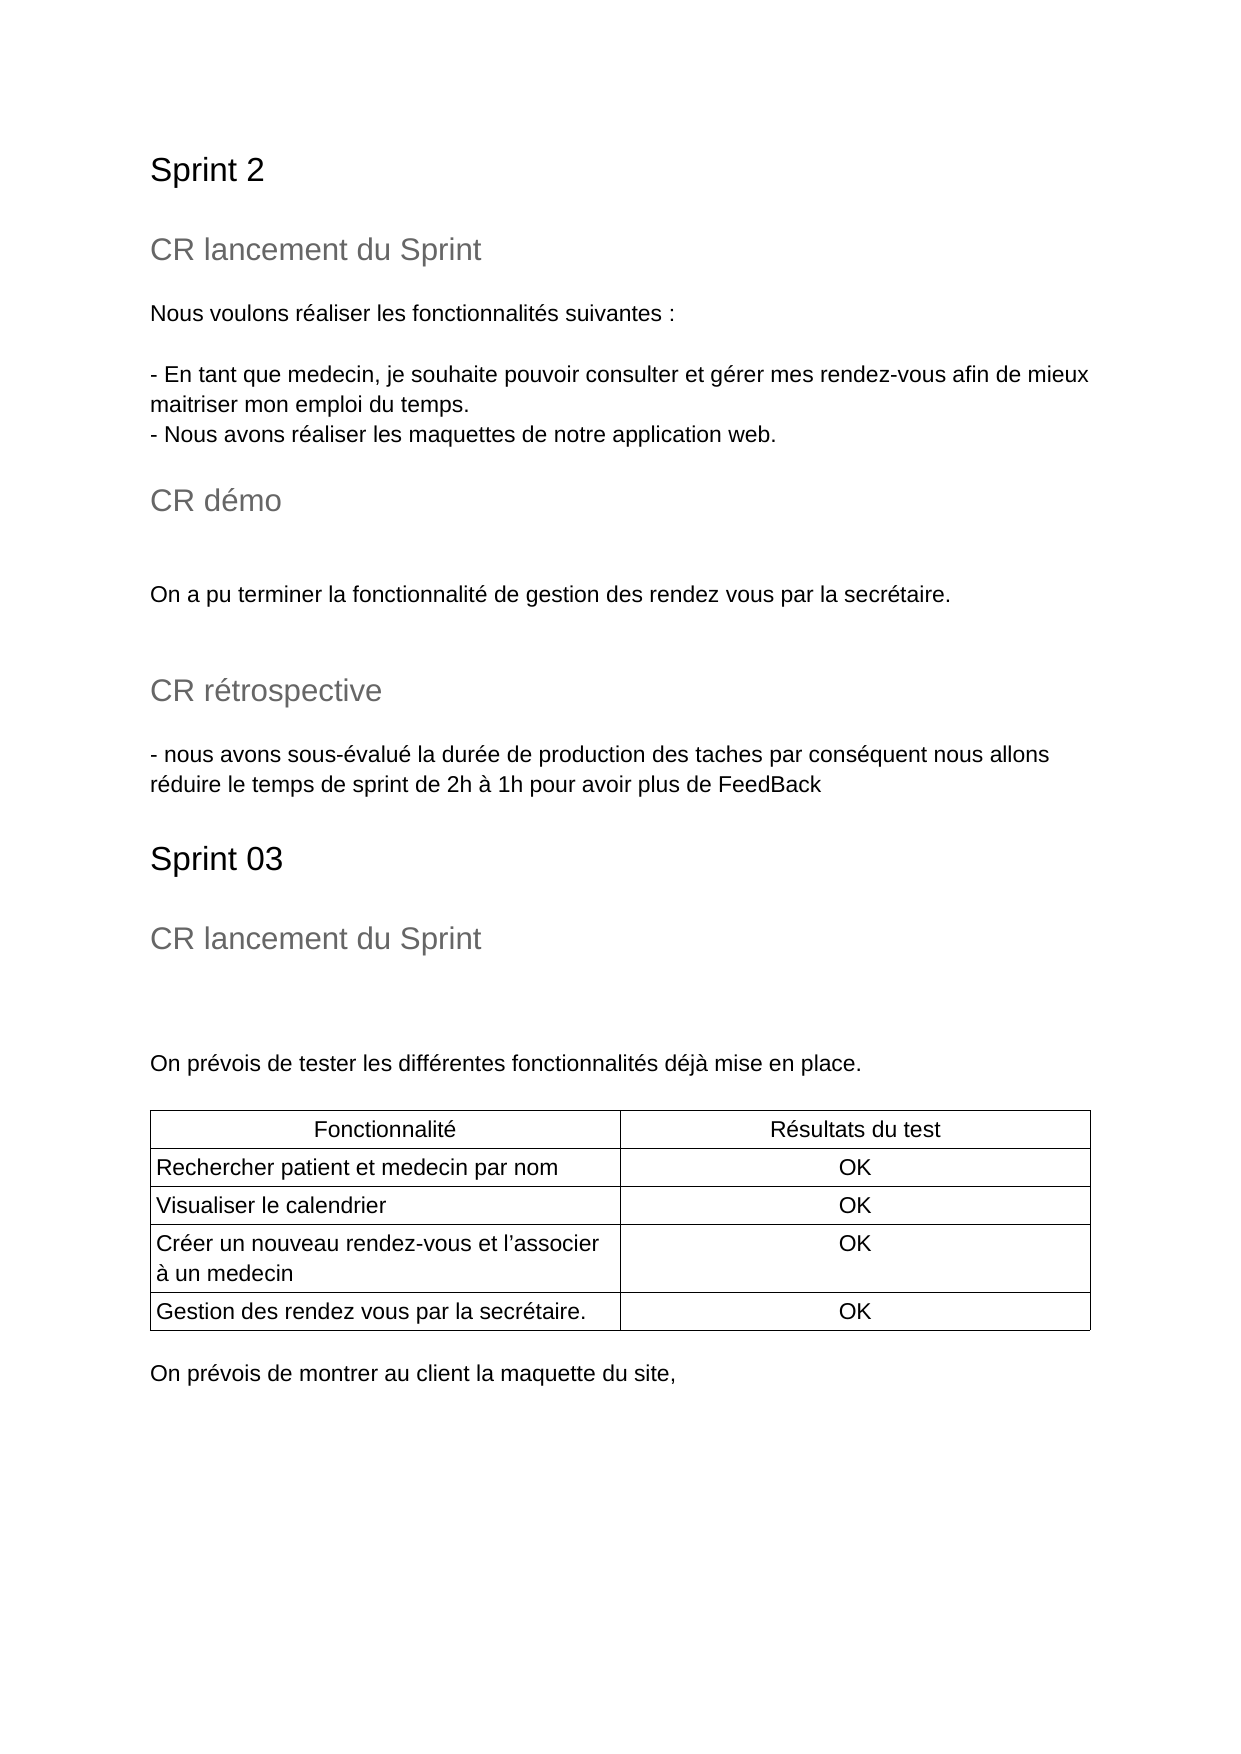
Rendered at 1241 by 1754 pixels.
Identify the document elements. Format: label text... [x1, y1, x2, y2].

text On prévois de tester les différentes fonctionnalités déjà mise en place. [150, 1050, 1090, 1076]
table_header Fonctionnalité [151, 1111, 620, 1148]
text - nous avons sous-évalué la durée de production des taches par conséquent nous allons réduire le temps de sprint de 2h à 1h pour avoir plus de FeedBack [150, 741, 1090, 798]
subtitle CR démo [150, 482, 1090, 518]
table_header Résultats du test [621, 1111, 1090, 1148]
subtitle Sprint 03 [150, 839, 1090, 877]
subtitle CR lancement du Sprint [150, 920, 1090, 956]
table_cell Rechercher patient et medecin par nom [151, 1149, 620, 1186]
text - En tant que medecin, je souhaite pouvoir consulter et gérer mes rendez-vous afin de mieux maitriser mon emploi du temps. [150, 361, 1090, 417]
subtitle Sprint 2 [150, 150, 1090, 188]
subtitle CR lancement du Sprint [150, 231, 1090, 267]
text On prévois de montrer au client la maquette du site, [150, 1360, 1090, 1387]
table_cell OK [621, 1187, 1090, 1224]
table_cell OK [621, 1149, 1090, 1186]
subtitle CR rétrospective [150, 672, 1090, 708]
text - Nous avons réaliser les maquettes de notre application web. [150, 421, 1090, 448]
table_cell Visualiser le calendrier [151, 1187, 620, 1224]
table_cell Créer un nouveau rendez-vous et l’associer à un medecin [151, 1225, 620, 1292]
text On a pu terminer la fonctionnalité de gestion des rendez vous par la secrétaire. [150, 581, 1090, 607]
table_cell OK [621, 1225, 1090, 1292]
table_cell Gestion des rendez vous par la secrétaire. [151, 1293, 620, 1330]
table_cell OK [621, 1293, 1090, 1330]
text Nous voulons réaliser les fonctionnalités suivantes : [150, 300, 1090, 327]
